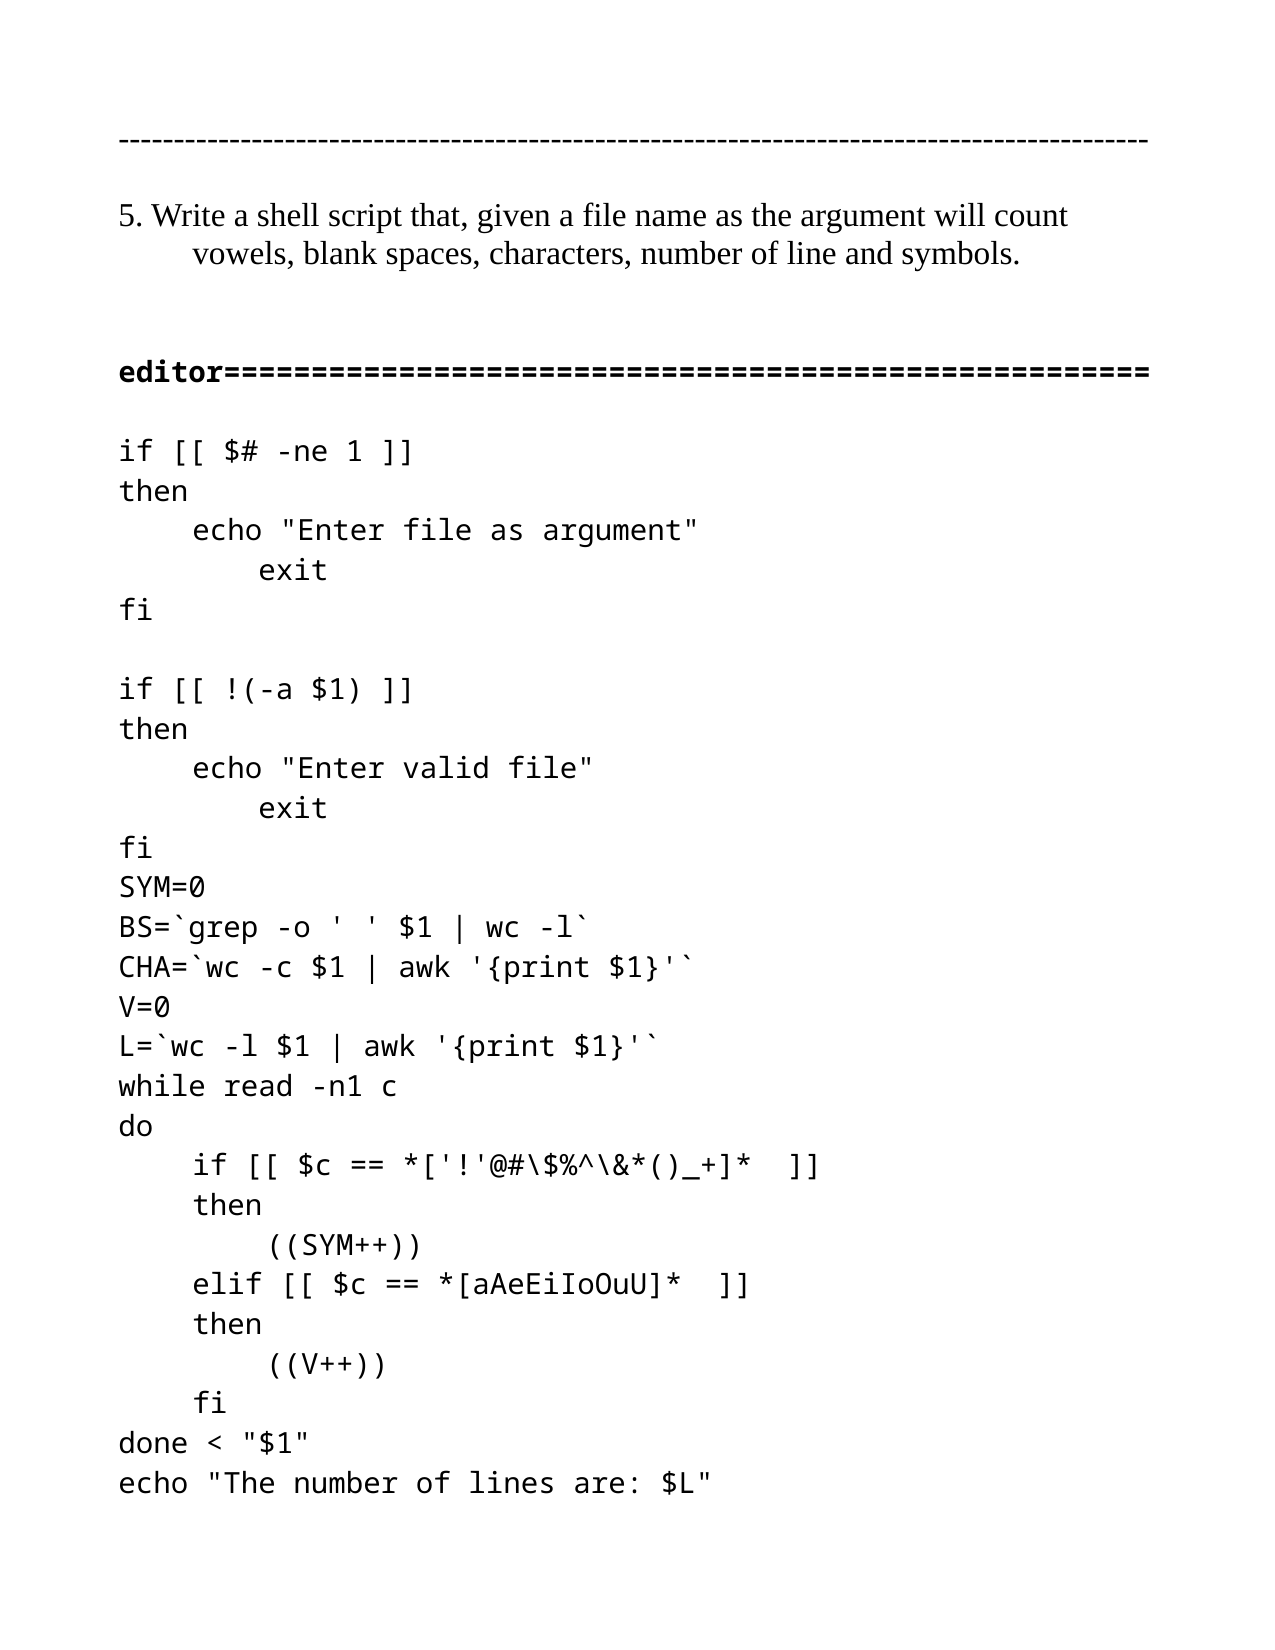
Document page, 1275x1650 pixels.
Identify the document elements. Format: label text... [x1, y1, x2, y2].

text if [[ $# -ne 1 ]] [118, 430, 1157, 470]
text if [[ !(-a $1) ]] [118, 668, 1157, 708]
text fi [118, 827, 1157, 867]
text while read -n1 c [118, 1065, 1157, 1105]
text vowels, blank spaces, characters, number of line and symbols. [118, 233, 1157, 271]
text --------------------------------------------------------------------------------------------- [118, 118, 1157, 156]
text echo "Enter file as argument" [118, 509, 1157, 549]
text elif [[ $c == *[aAeEiIoOuU]* ]] [118, 1264, 1157, 1303]
text do [118, 1105, 1157, 1144]
text exit [118, 549, 1157, 589]
text ((V++)) [118, 1343, 1157, 1383]
text if [[ $c == *['!'@#\$%^\&*()_+]* ]] [118, 1144, 1157, 1184]
text echo "Enter valid file" [118, 748, 1157, 787]
text SYM=0 [118, 867, 1157, 906]
text echo "The number of lines are: $L" [118, 1462, 1157, 1502]
text then [118, 708, 1157, 748]
text V=0 [118, 986, 1157, 1026]
text then [118, 470, 1157, 509]
text BS=`grep -o ' ' $1 | wc -l` [118, 906, 1157, 946]
text fi [118, 1383, 1157, 1422]
text ((SYM++)) [118, 1224, 1157, 1264]
text 5. Write a shell script that, given a file name as the argument will count [118, 195, 1157, 233]
text editor===================================================== [118, 351, 1157, 391]
text L=`wc -l $1 | awk '{print $1}'` [118, 1026, 1157, 1065]
text then [118, 1303, 1157, 1343]
text CHA=`wc -c $1 | awk '{print $1}'` [118, 946, 1157, 986]
text fi [118, 589, 1157, 629]
text done < "$1" [118, 1422, 1157, 1462]
text exit [118, 787, 1157, 827]
text then [118, 1184, 1157, 1224]
